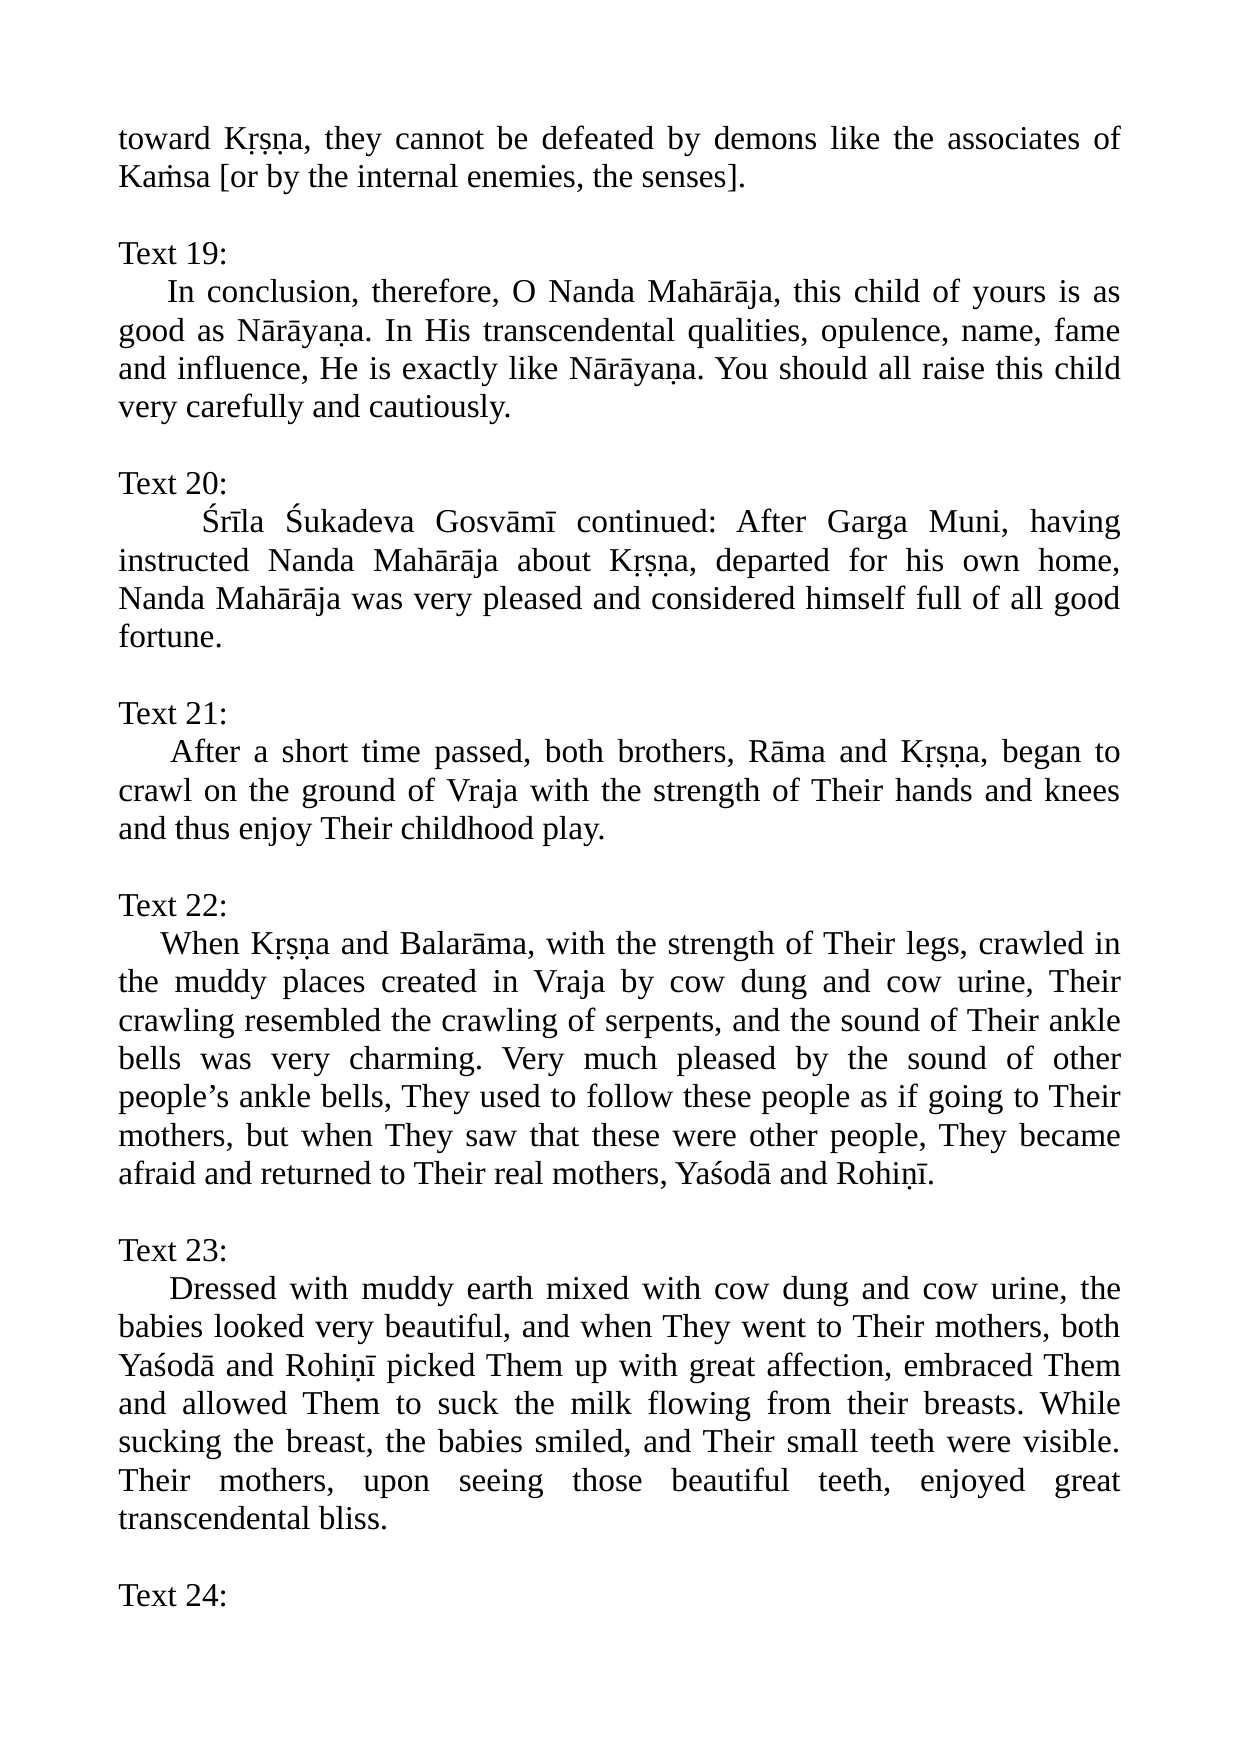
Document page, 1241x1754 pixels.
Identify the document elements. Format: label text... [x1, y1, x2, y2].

text Śrīla Śukadeva Gosvāmī continued: After Garga Muni, having instructed Nanda Mahārāja about Kṛṣṇa, departed for his own home, Nanda Mahārāja was very pleased and considered himself full of all good fortune. [118, 501, 1122, 655]
text After a short time passed, both brothers, Rāma and Kṛṣṇa, began to crawl on the ground of Vraja with the strength of Their hands and knees and thus enjoy Their childhood play. [118, 731, 1122, 846]
text Text 21: [118, 693, 1122, 731]
text Text 24: [118, 1575, 1122, 1613]
text toward Kṛṣṇa, they cannot be defeated by demons like the associates of Kaṁsa [or by the internal enemies, the senses]. [118, 118, 1122, 195]
text In conclusion, therefore, O Nanda Mahārāja, this child of yours is as good as Nārāyaṇa. In His transcendental qualities, opulence, name, fame and influence, He is exactly like Nārāyaṇa. You should all raise this child very carefully and cautiously. [118, 271, 1122, 425]
text Text 22: [118, 885, 1122, 923]
text Text 23: [118, 1230, 1122, 1268]
text When Kṛṣṇa and Balarāma, with the strength of Their legs, crawled in the muddy places created in Vraja by cow dung and cow urine, Their crawling resembled the crawling of serpents, and the sound of Their ankle bells was very charming. Very much pleased by the sound of other people’s ankle bells, They used to follow these people as if going to Their mothers, but when They saw that these were other people, They became afraid and returned to Their real mothers, Yaśodā and Rohiṇī. [118, 923, 1122, 1191]
text Text 20: [118, 463, 1122, 501]
text Text 19: [118, 233, 1122, 271]
text Dressed with muddy earth mixed with cow dung and cow urine, the babies looked very beautiful, and when They went to Their mothers, both Yaśodā and Rohiṇī picked Them up with great affection, embraced Them and allowed Them to suck the milk flowing from their breasts. While sucking the breast, the babies smiled, and Their small teeth were visible. Their mothers, upon seeing those beautiful teeth, enjoyed great transcendental bliss. [118, 1268, 1122, 1536]
